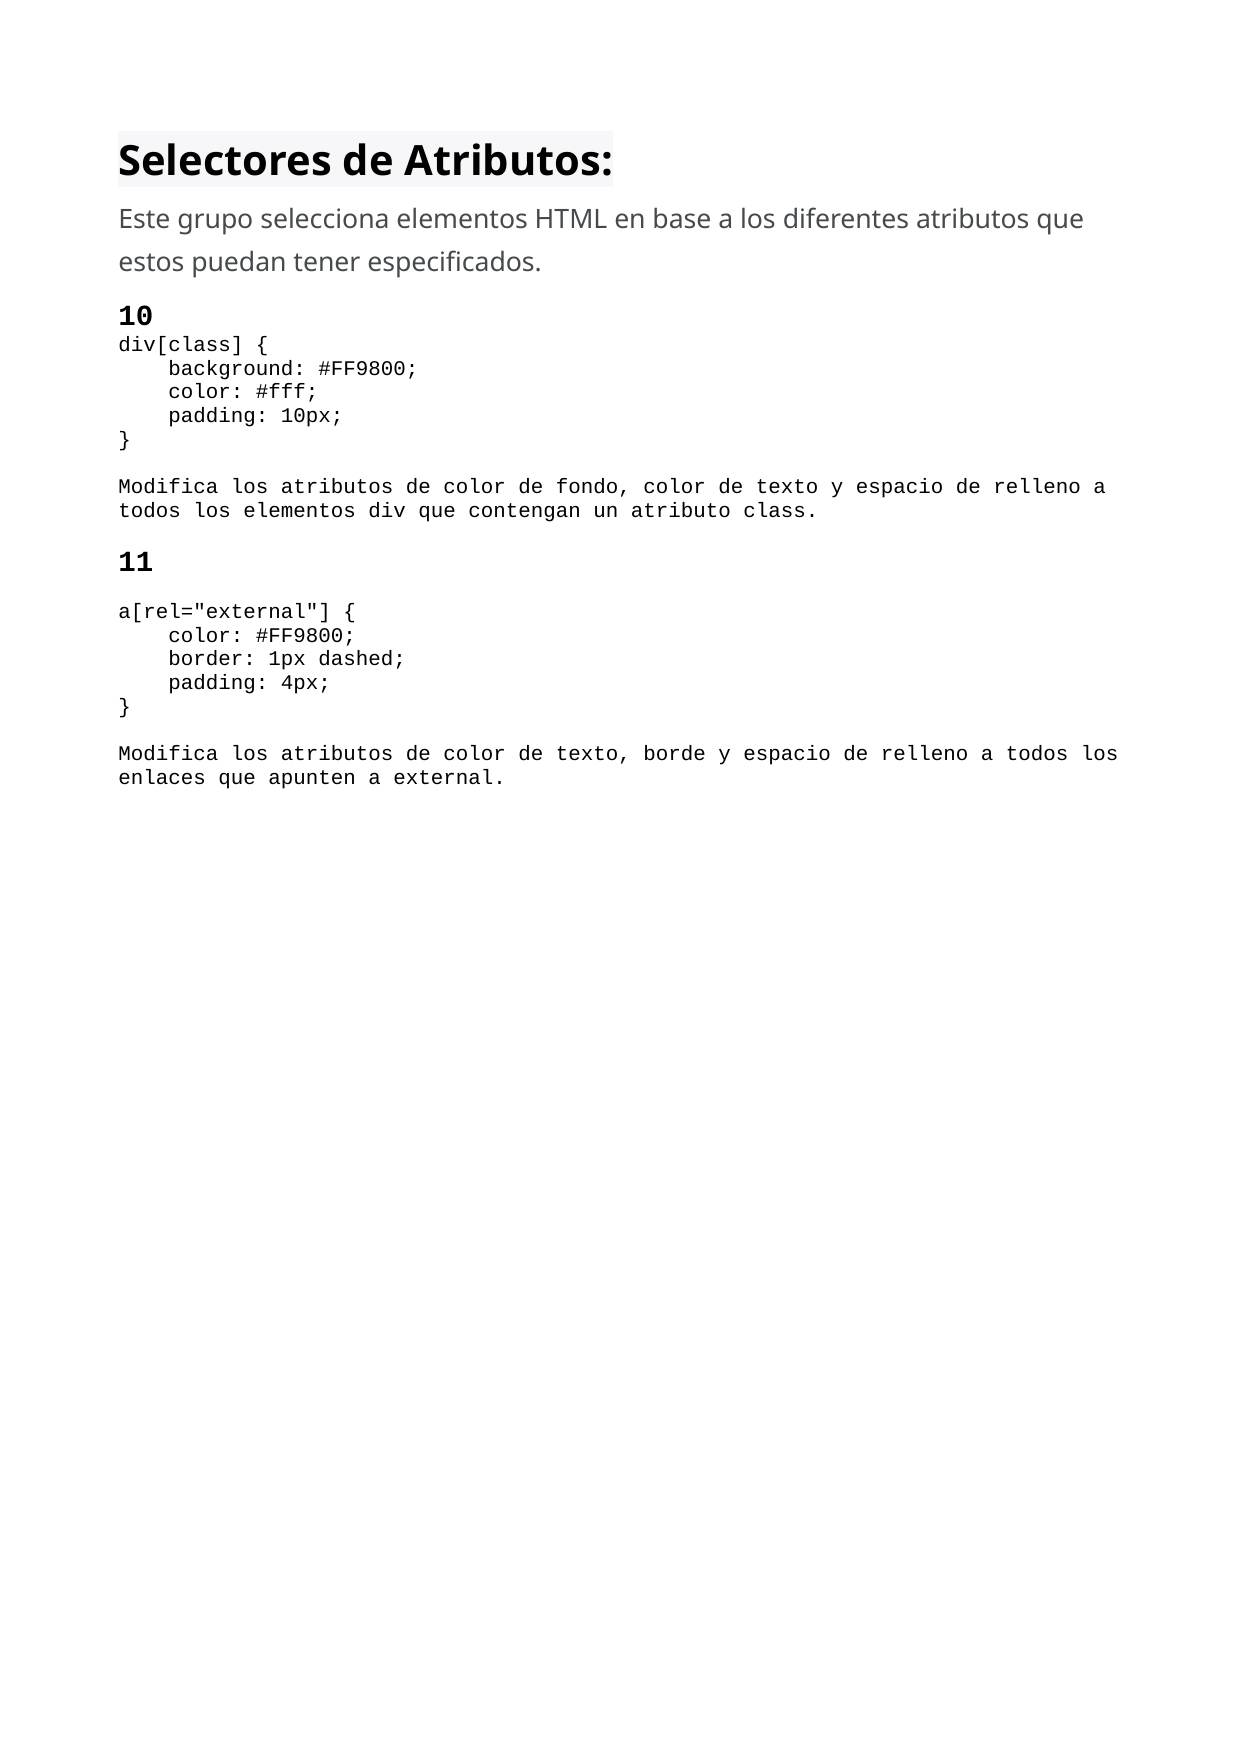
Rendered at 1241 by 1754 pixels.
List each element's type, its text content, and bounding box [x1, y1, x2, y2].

text } [118, 429, 1122, 452]
text a[rel="external"] { [118, 601, 1122, 625]
text color: #fff; [118, 381, 1122, 405]
text background: #FF9800; [118, 358, 1122, 381]
text } [118, 696, 1122, 719]
text border: 1px dashed; [118, 648, 1122, 672]
subtitle Selectores de Atributos: [118, 131, 1122, 187]
text Este grupo selecciona elementos HTML en base a los diferentes atributos que estos puedan tener especificados. [118, 200, 1122, 279]
text padding: 4px; [118, 672, 1122, 696]
text Modifica los atributos de color de texto, borde y espacio de relleno a todos los enlaces que apunten a external. [118, 743, 1122, 790]
text padding: 10px; [118, 405, 1122, 429]
text div[class] { [118, 334, 1122, 358]
text color: #FF9800; [118, 625, 1122, 648]
text 10 [118, 301, 1122, 334]
text 11 [118, 547, 1122, 580]
text Modifica los atributos de color de fondo, color de texto y espacio de relleno a todos los elementos div que contengan un atributo class. [118, 476, 1122, 523]
